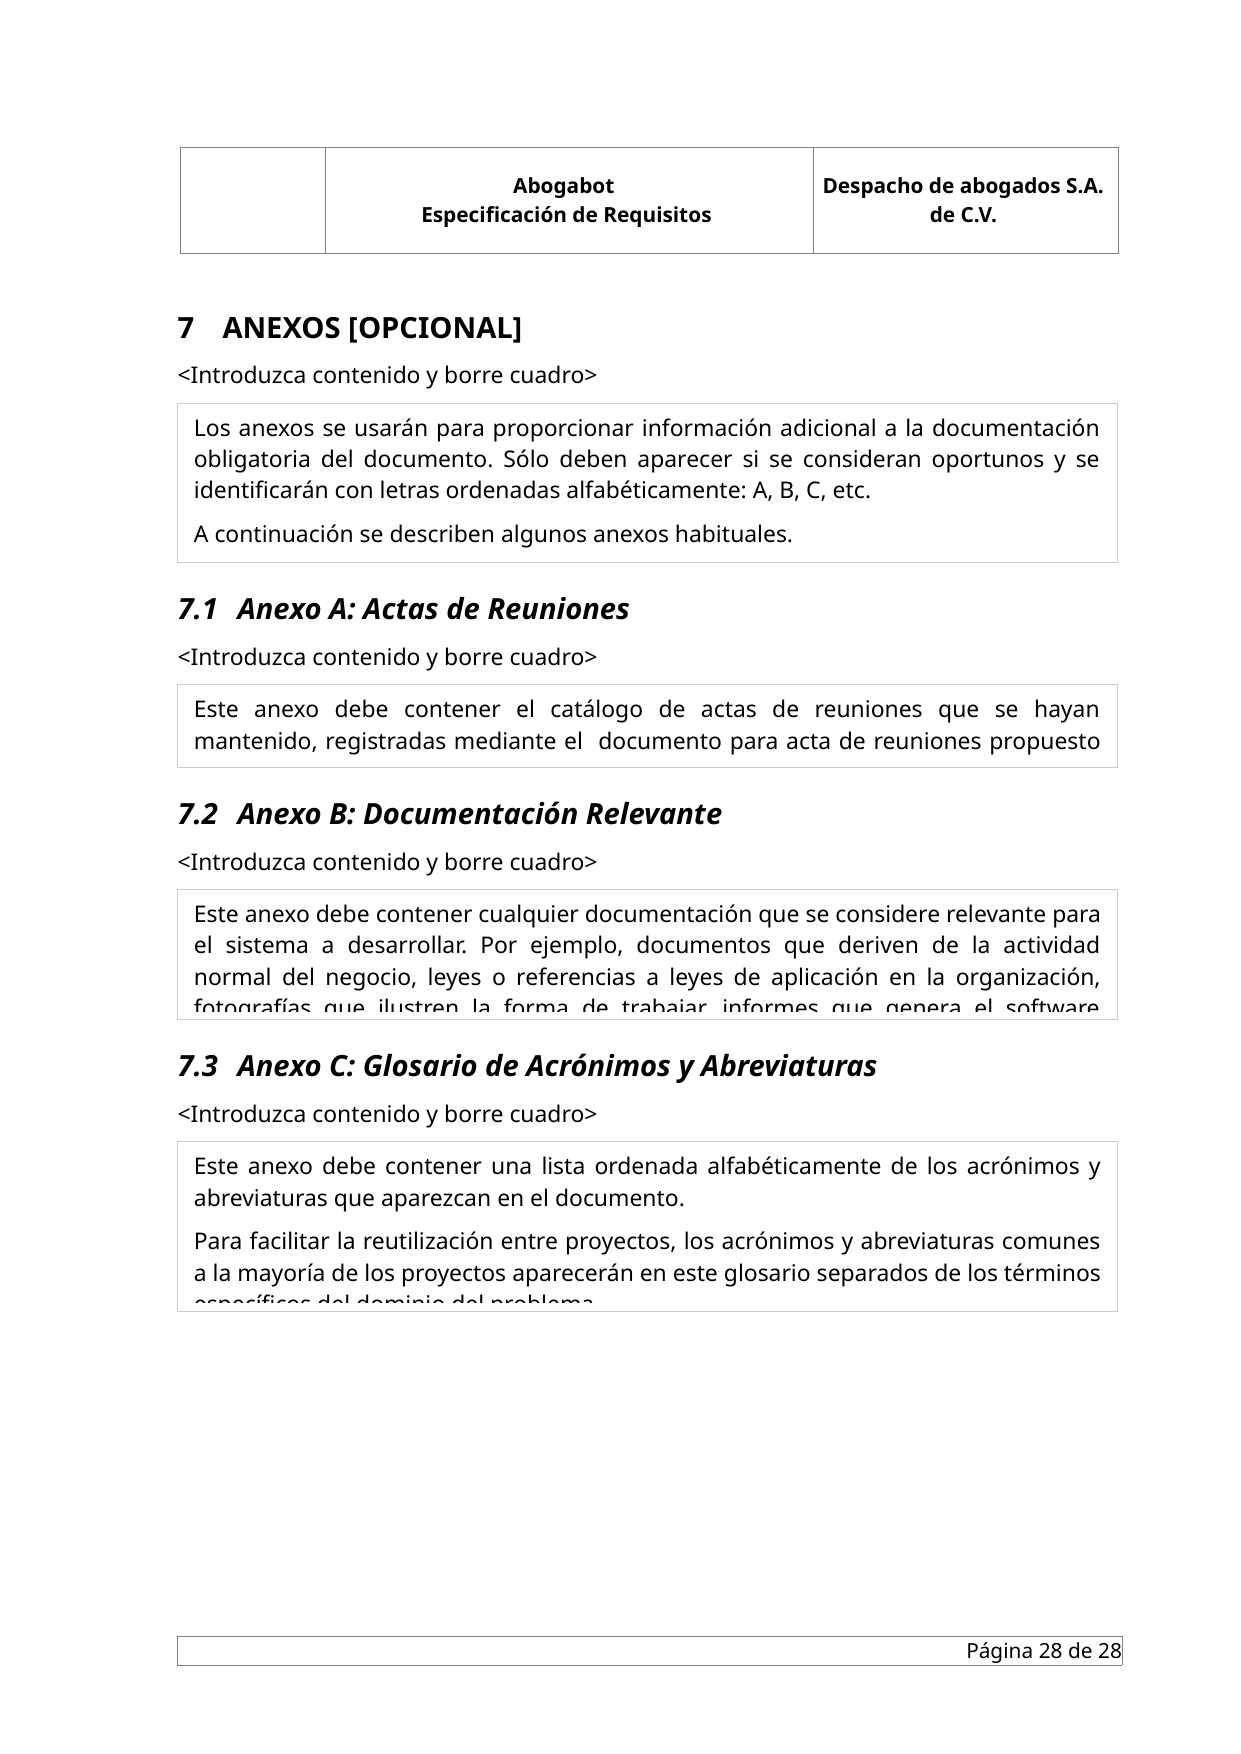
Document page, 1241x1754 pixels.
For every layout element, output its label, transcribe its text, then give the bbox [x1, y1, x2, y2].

text Este anexo debe contener cualquier documentación que se considere relevante para el sistema a desarrollar. Por ejemplo, documentos que deriven de la actividad normal del negocio, leyes o referencias a leyes de aplicación en la organización, fotografías que ilustren la forma de trabajar, informes que genera el software actual, etc. [194, 898, 1101, 1011]
text <Introduzca contenido y borre cuadro> [177, 641, 1122, 672]
text Este anexo debe contener una lista ordenada alfabéticamente de los acrónimos y abreviaturas que aparezcan en el documento. [194, 1150, 1101, 1213]
text <Introduzca contenido y borre cuadro> [177, 359, 1122, 390]
text Este anexo debe contener el catálogo de actas de reuniones que se hayan mantenido, registradas mediante el documento para acta de reuniones propuesto en Madeja. [194, 693, 1101, 759]
subtitle Anexo A: Actas de Reuniones [177, 588, 1122, 628]
text Los anexos se usarán para proporcionar información adicional a la documentación obligatoria del documento. Sólo deben aparecer si se consideran oportunos y se identificarán con letras ordenadas alfabéticamente: A, B, C, etc. [194, 412, 1101, 506]
subtitle ANEXOS [OPCIONAL] [177, 307, 1122, 347]
text <Introduzca contenido y borre cuadro> [177, 1097, 1122, 1129]
text A continuación se describen algunos anexos habituales. [194, 518, 1101, 549]
text <Introduzca contenido y borre cuadro> [177, 845, 1122, 877]
text Para facilitar la reutilización entre proyectos, los acrónimos y abreviaturas comunes a la mayoría de los proyectos aparecerán en este glosario separados de los términos específicos del dominio del problema. [194, 1225, 1101, 1303]
subtitle Anexo B: Documentación Relevante [177, 793, 1122, 833]
subtitle Anexo C: Glosario de Acrónimos y Abreviaturas [177, 1045, 1122, 1085]
